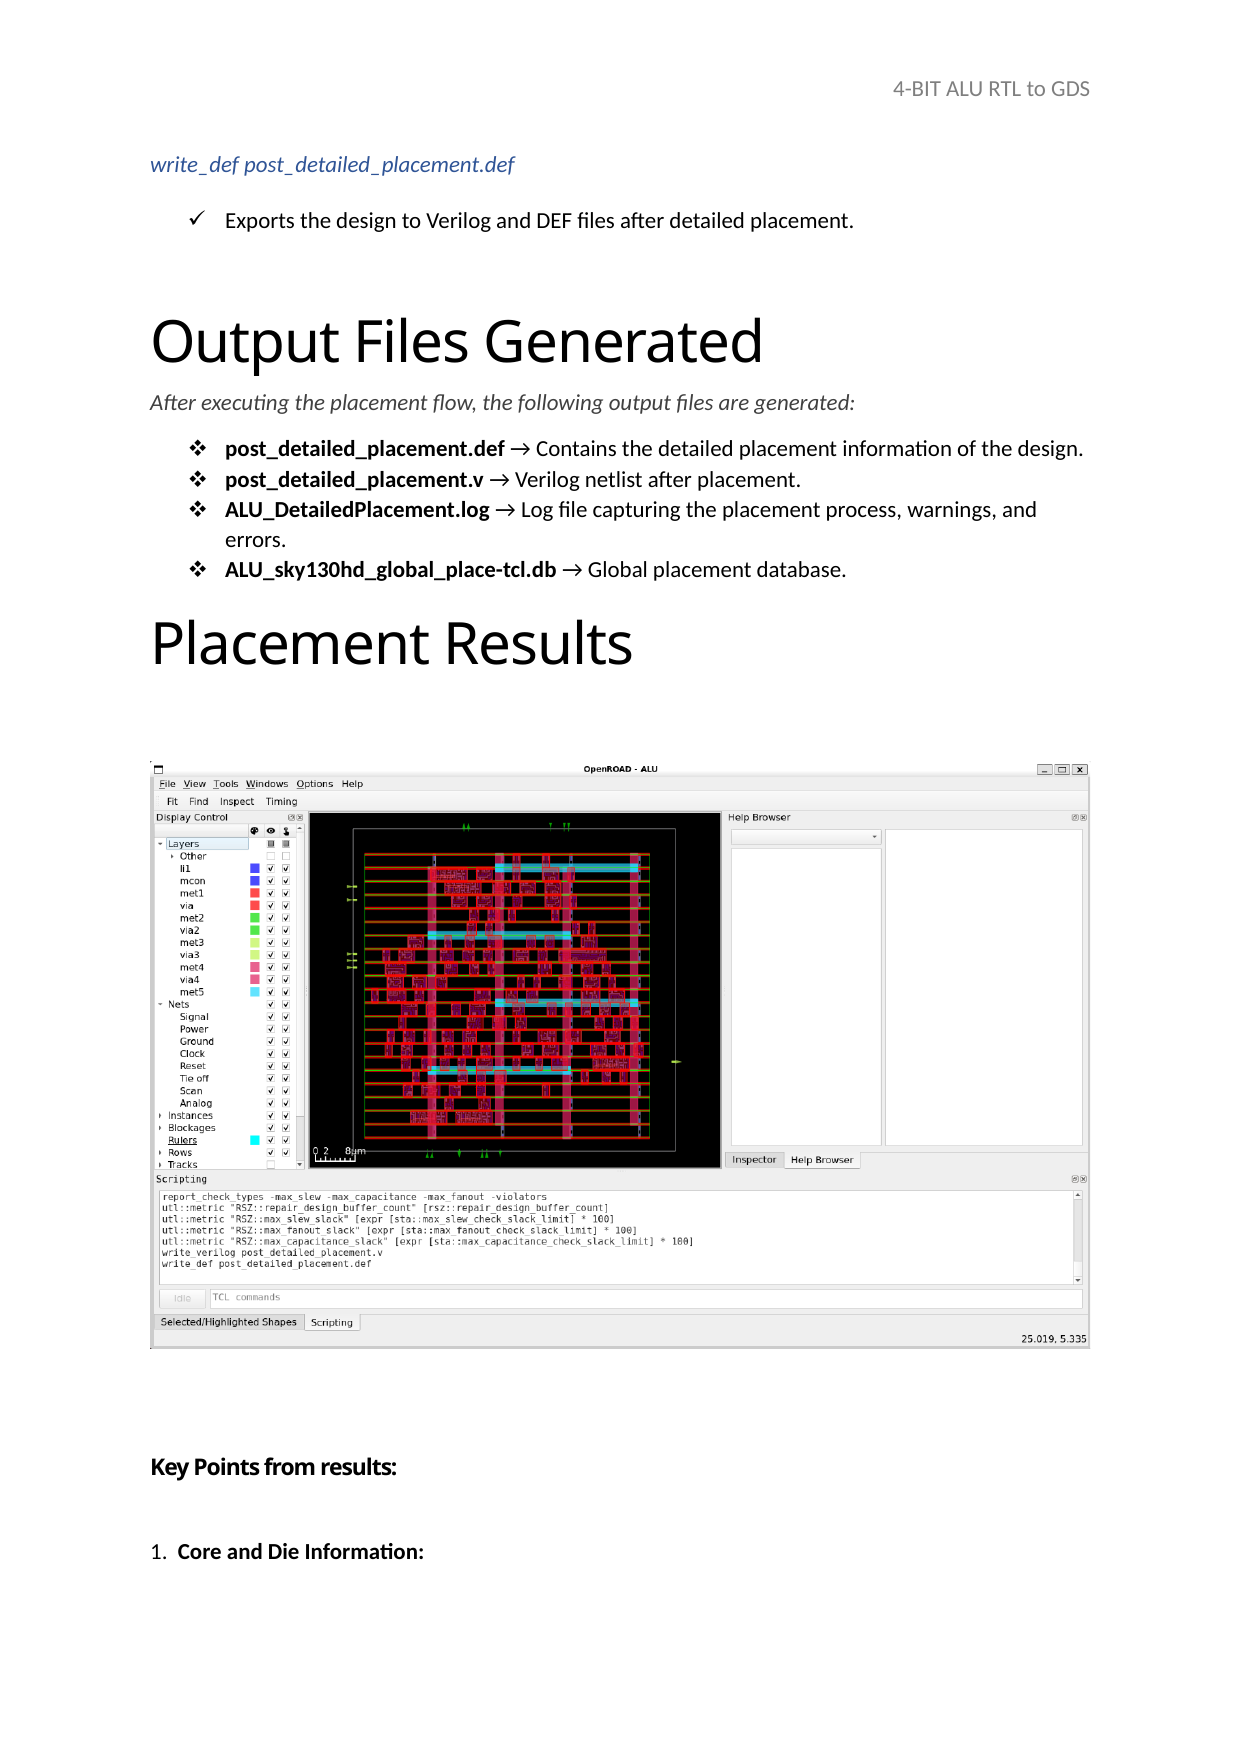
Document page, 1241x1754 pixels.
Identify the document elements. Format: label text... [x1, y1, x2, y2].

text write_def post_detailed_placement.def [150, 150, 1090, 178]
text After executing the placement flow, the following output files are generated: [150, 388, 1090, 416]
text 1. Core and Die Information: [150, 1537, 1090, 1566]
title Output Files Generated [150, 300, 1090, 379]
title Key Points from results: [150, 1451, 1090, 1482]
list post_detailed_placement.def → Contains the detailed placement information of the design. [187, 434, 1090, 462]
list Exports the design to Verilog and DEF files after detailed placement. [187, 206, 1090, 234]
picture [150, 761, 1091, 1349]
title Placement Results [150, 602, 1090, 682]
list ALU_sky130hd_global_place-tcl.db → Global placement database. [187, 555, 1090, 583]
list ALU_DetailedPlacement.log → Log file capturing the placement process, warnings, and errors. [187, 495, 1090, 553]
list post_detailed_placement.v → Verilog netlist after placement. [187, 465, 1090, 493]
